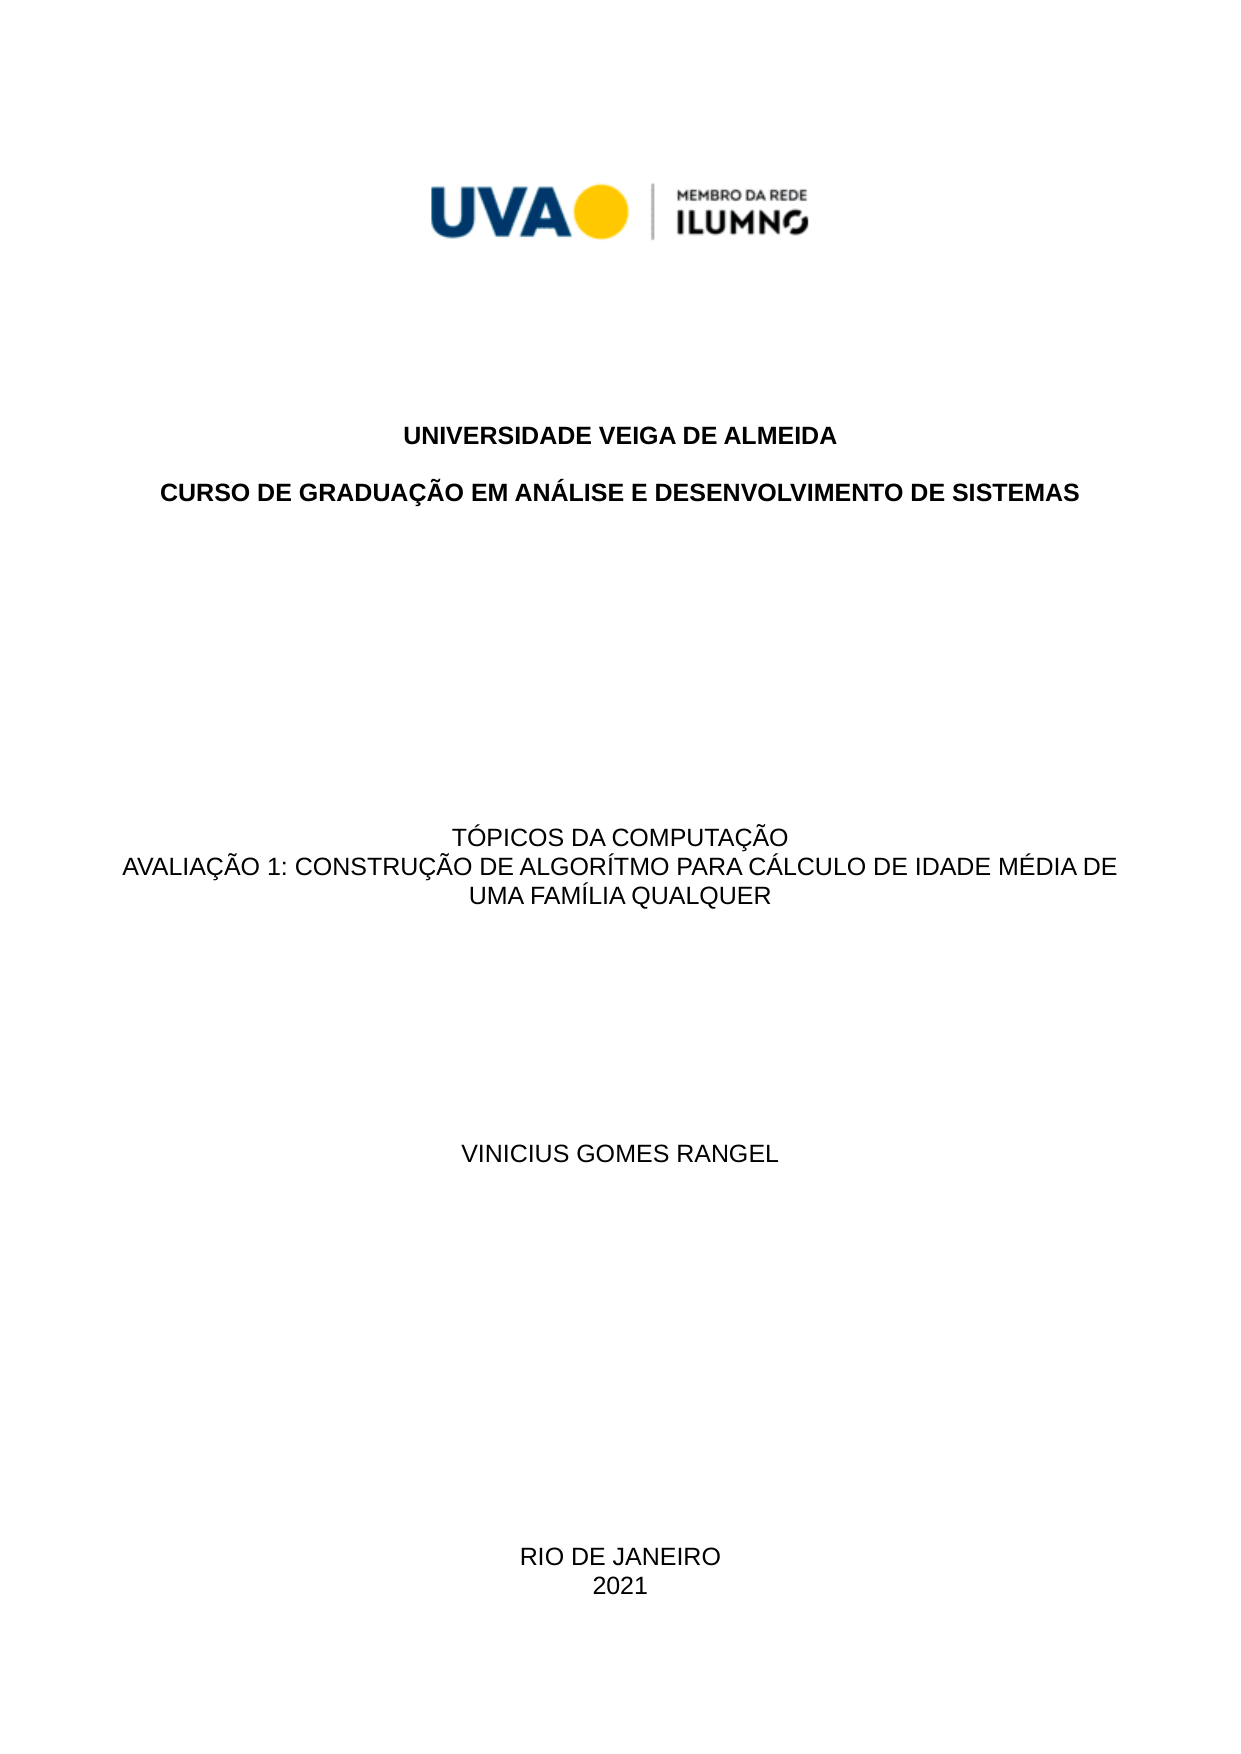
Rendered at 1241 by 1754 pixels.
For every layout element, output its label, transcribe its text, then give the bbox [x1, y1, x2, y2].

text TÓPICOS DA COMPUTAÇÃO [118, 823, 1122, 852]
text AVALIAÇÃO 1: CONSTRUÇÃO DE ALGORÍTMO PARA CÁLCULO DE IDADE MÉDIA DE UMA FAMÍLIA QUALQUER [118, 852, 1122, 909]
text UNIVERSIDADE VEIGA DE ALMEIDA [118, 421, 1122, 449]
text CURSO DE GRADUAÇÃO EM ANÁLISE E DESENVOLVIMENTO DE SISTEMAS [118, 478, 1122, 507]
text RIO DE JANEIRO [118, 1542, 1122, 1571]
picture [417, 118, 824, 306]
text 2021 [118, 1571, 1122, 1599]
text VINICIUS GOMES RANGEL [118, 1139, 1122, 1168]
